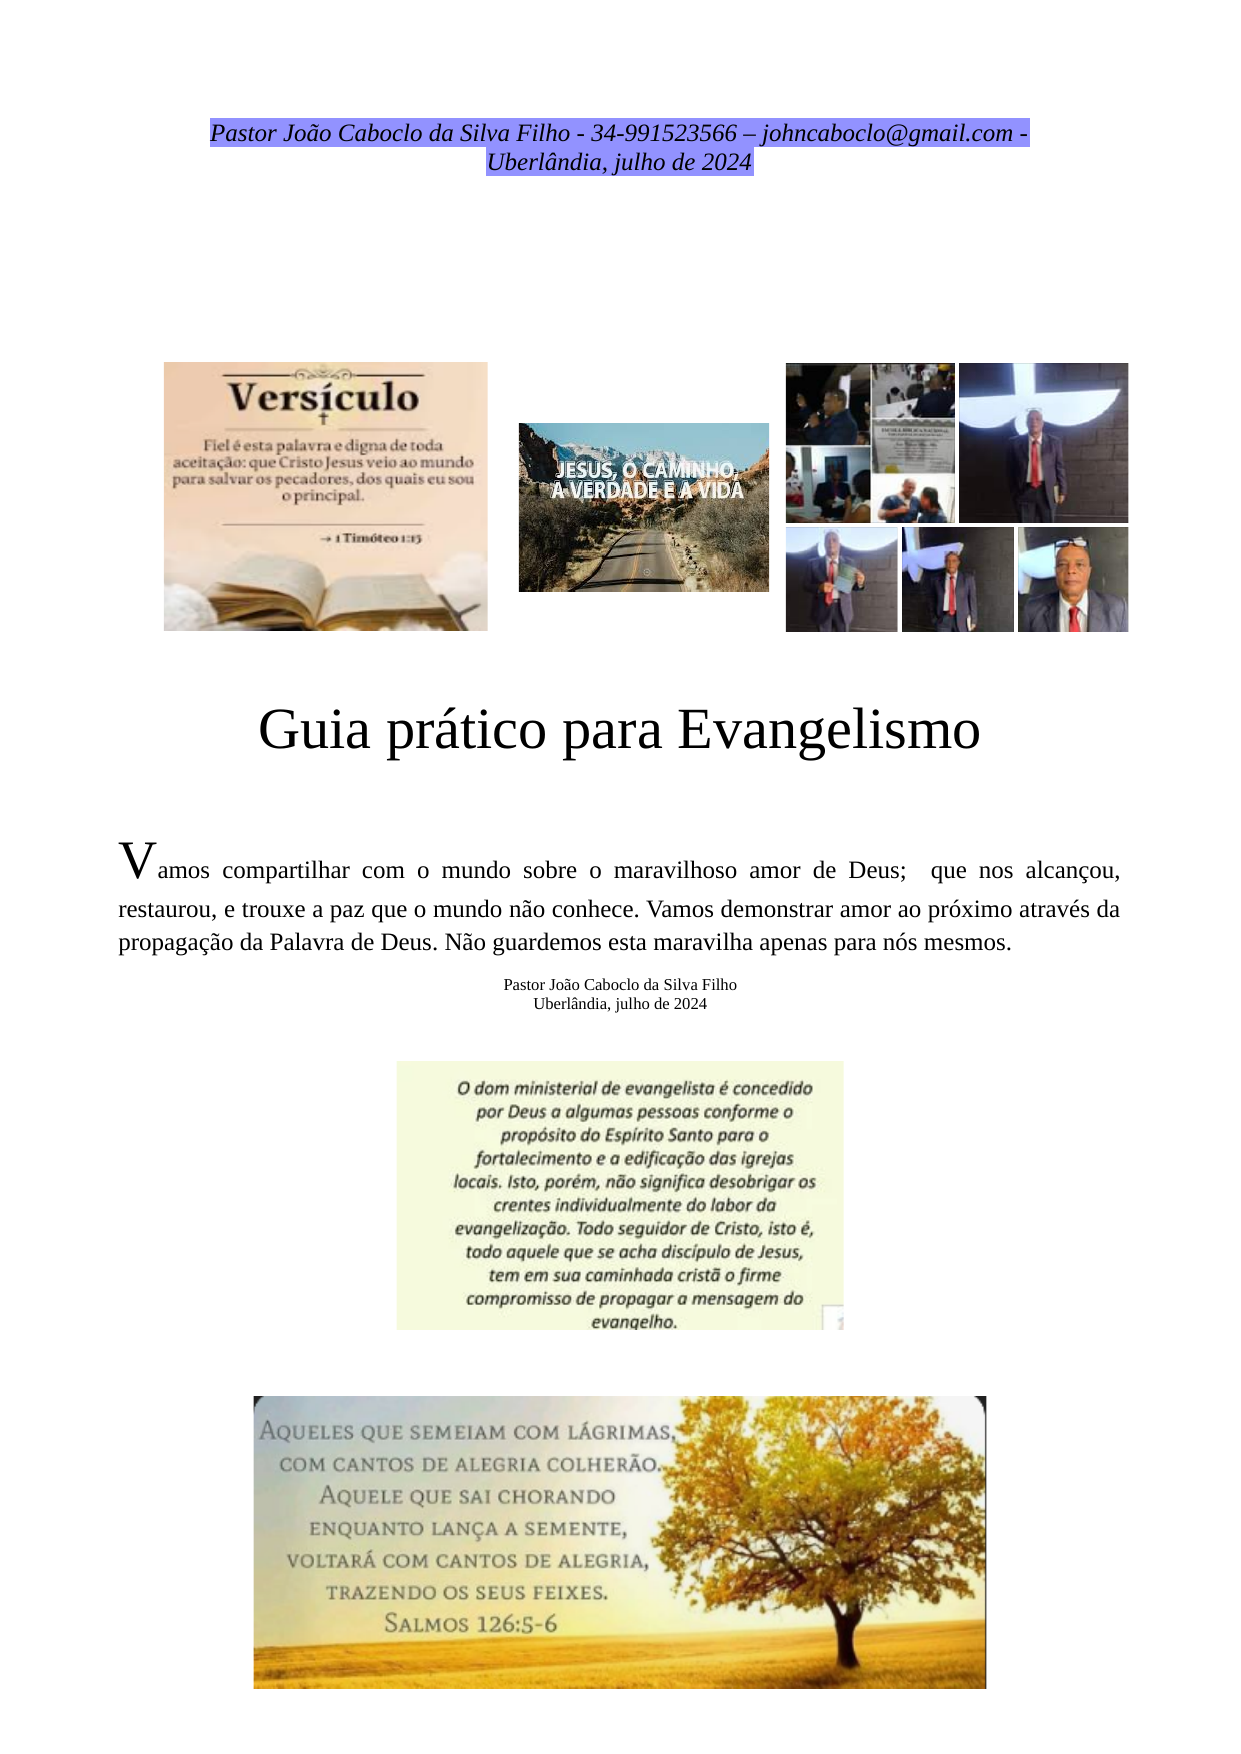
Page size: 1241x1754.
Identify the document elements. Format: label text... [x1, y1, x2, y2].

text Pastor João Caboclo da Silva Filho [118, 975, 1122, 994]
text Guia prático para Evangelismo [118, 693, 1122, 761]
picture [396, 1061, 844, 1330]
picture [253, 1396, 987, 1689]
text Uberlândia, julho de 2024 [118, 994, 1122, 1013]
text Vamos compartilhar com o mundo sobre o maravilhoso amor de Deus; que nos alcançou, restaurou, e trouxe a paz que o mundo não conhece. Vamos demonstrar amor ao próximo através da propagação da Palavra de Deus. Não guardemos esta maravilha apenas para nós mesmos. [118, 828, 1122, 956]
picture [785, 363, 1129, 632]
picture [163, 362, 488, 631]
picture [518, 423, 770, 592]
